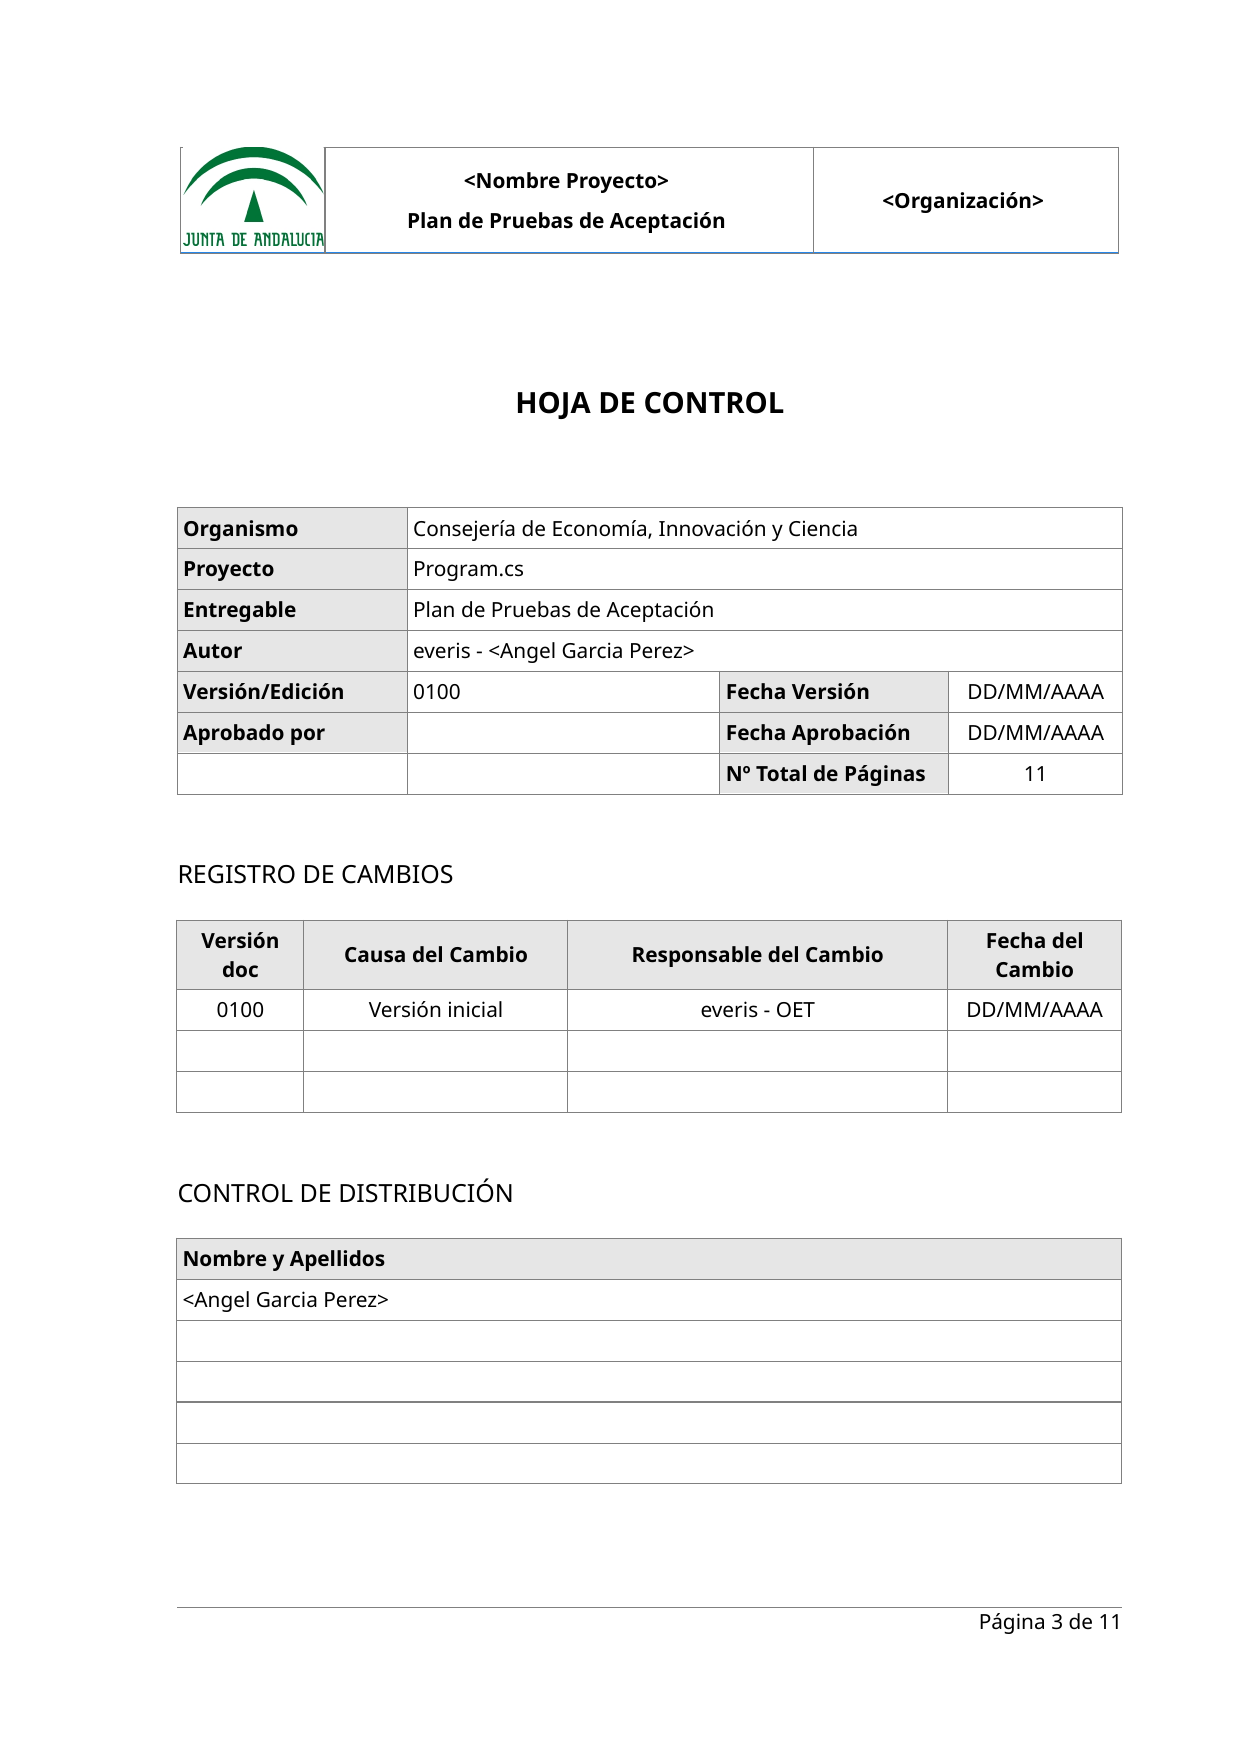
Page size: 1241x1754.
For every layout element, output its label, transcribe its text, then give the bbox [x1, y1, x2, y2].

table_cell [304, 1031, 567, 1071]
table_cell [177, 1362, 1121, 1401]
table_cell 0100 [177, 990, 303, 1030]
table_cell [177, 1444, 1121, 1483]
table_cell [304, 1072, 567, 1112]
table_cell Nº Total de Páginas [720, 754, 948, 793]
table_header Nombre y Apellidos [177, 1239, 1121, 1279]
table_cell Versión inicial [304, 990, 567, 1030]
table_cell [177, 1072, 303, 1112]
table_cell [948, 1072, 1121, 1112]
table_header Consejería de Economía, Innovación y Ciencia [408, 508, 1122, 548]
table_cell Program.cs [408, 549, 1122, 589]
table_cell [177, 1031, 303, 1071]
table_cell <Angel Garcia Perez> [177, 1280, 1121, 1319]
table_cell 10 [949, 754, 1122, 793]
table_cell [568, 1072, 947, 1112]
table_cell [948, 1031, 1121, 1071]
table_cell [177, 1403, 1121, 1442]
table_header Responsable del Cambio [568, 921, 947, 989]
table_cell [568, 1031, 947, 1071]
table_header Versión doc [177, 921, 303, 989]
table_cell [408, 713, 719, 752]
table_cell Entregable [178, 590, 407, 630]
table_cell DD/MM/AAAA [949, 713, 1122, 752]
text REGISTRO DE CAMBIOS [177, 857, 1122, 891]
table_header Organismo [178, 508, 407, 548]
table_cell [408, 754, 719, 793]
text CONTROL DE DISTRIBUCIÓN [177, 1175, 1122, 1209]
table_cell Proyecto [178, 549, 407, 589]
table_header Fecha del Cambio [948, 921, 1121, 989]
table_cell Autor [178, 631, 407, 671]
table_cell Plan de Pruebas de Aceptación [408, 590, 1122, 630]
table_header Causa del Cambio [304, 921, 567, 989]
table_cell [177, 1321, 1121, 1361]
table_cell DD/MM/AAAA [949, 672, 1122, 712]
table_cell everis - <Angel Garcia Perez> [408, 631, 1122, 671]
table_cell Aprobado por [178, 713, 407, 752]
table_cell Versión/Edición [178, 672, 407, 712]
text HOJA DE CONTROL [177, 382, 1122, 422]
picture [183, 147, 324, 246]
table_cell Fecha Aprobación [720, 713, 948, 752]
table_cell 0100 [408, 672, 719, 712]
table_cell [178, 754, 407, 793]
table_cell Fecha Versión [720, 672, 948, 712]
table_cell DD/MM/AAAA [948, 990, 1121, 1030]
table_cell everis - OET [568, 990, 947, 1030]
